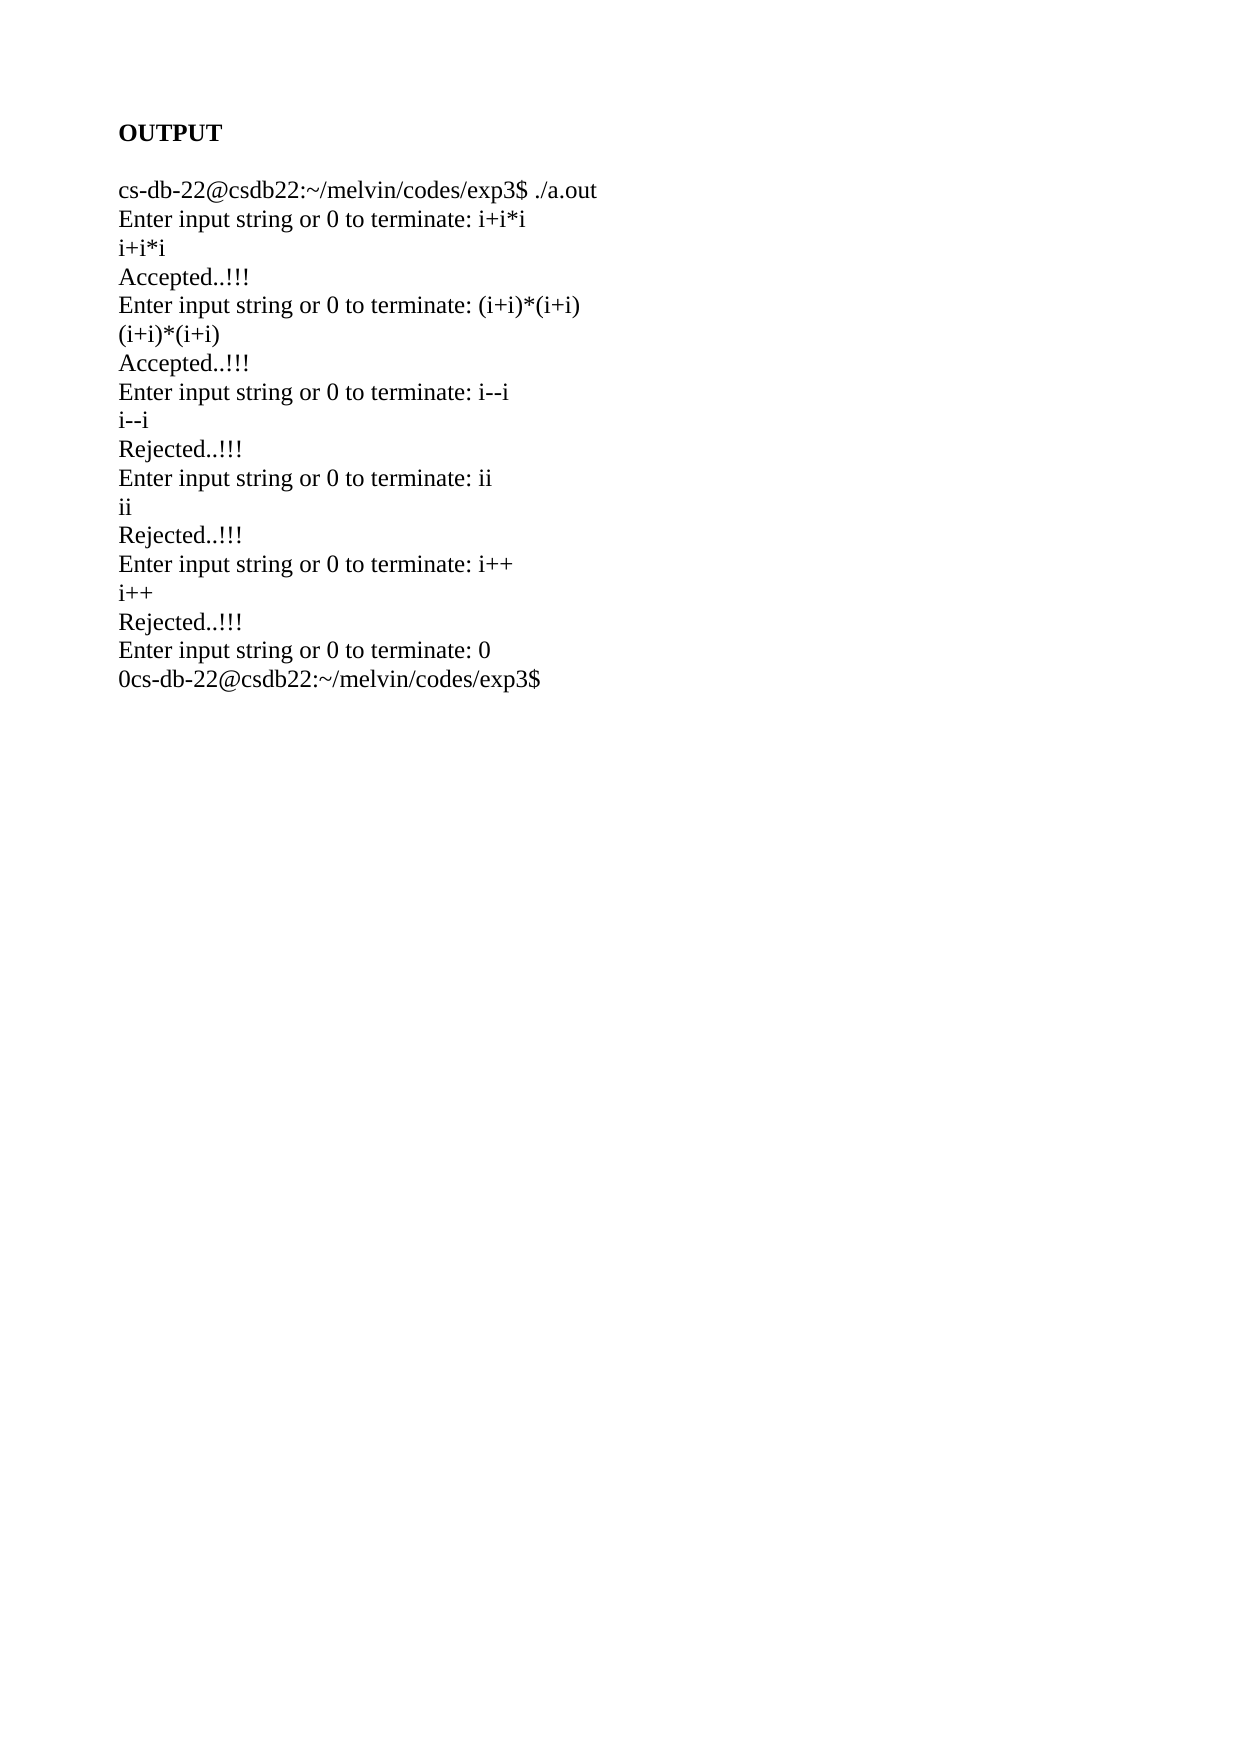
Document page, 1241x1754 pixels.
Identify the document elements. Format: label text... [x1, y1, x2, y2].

text Rejected..!!! [118, 434, 1122, 463]
text Enter input string or 0 to terminate: i+i*i [118, 204, 1122, 233]
text OUTPUT [118, 118, 1122, 147]
text Enter input string or 0 to terminate: i++ [118, 549, 1122, 578]
text i++ [118, 578, 1122, 607]
text Accepted..!!! [118, 262, 1122, 291]
text Enter input string or 0 to terminate: i--i [118, 377, 1122, 406]
text i+i*i [118, 233, 1122, 262]
text 0cs-db-22@csdb22:~/melvin/codes/exp3$ [118, 664, 1122, 693]
text Enter input string or 0 to terminate: ii [118, 463, 1122, 492]
text ii [118, 492, 1122, 521]
text cs-db-22@csdb22:~/melvin/codes/exp3$ ./a.out [118, 176, 1122, 204]
text (i+i)*(i+i) [118, 319, 1122, 348]
text Enter input string or 0 to terminate: (i+i)*(i+i) [118, 291, 1122, 319]
text Rejected..!!! [118, 607, 1122, 636]
text Rejected..!!! [118, 521, 1122, 549]
text Accepted..!!! [118, 348, 1122, 377]
text i--i [118, 406, 1122, 434]
text Enter input string or 0 to terminate: 0 [118, 636, 1122, 664]
